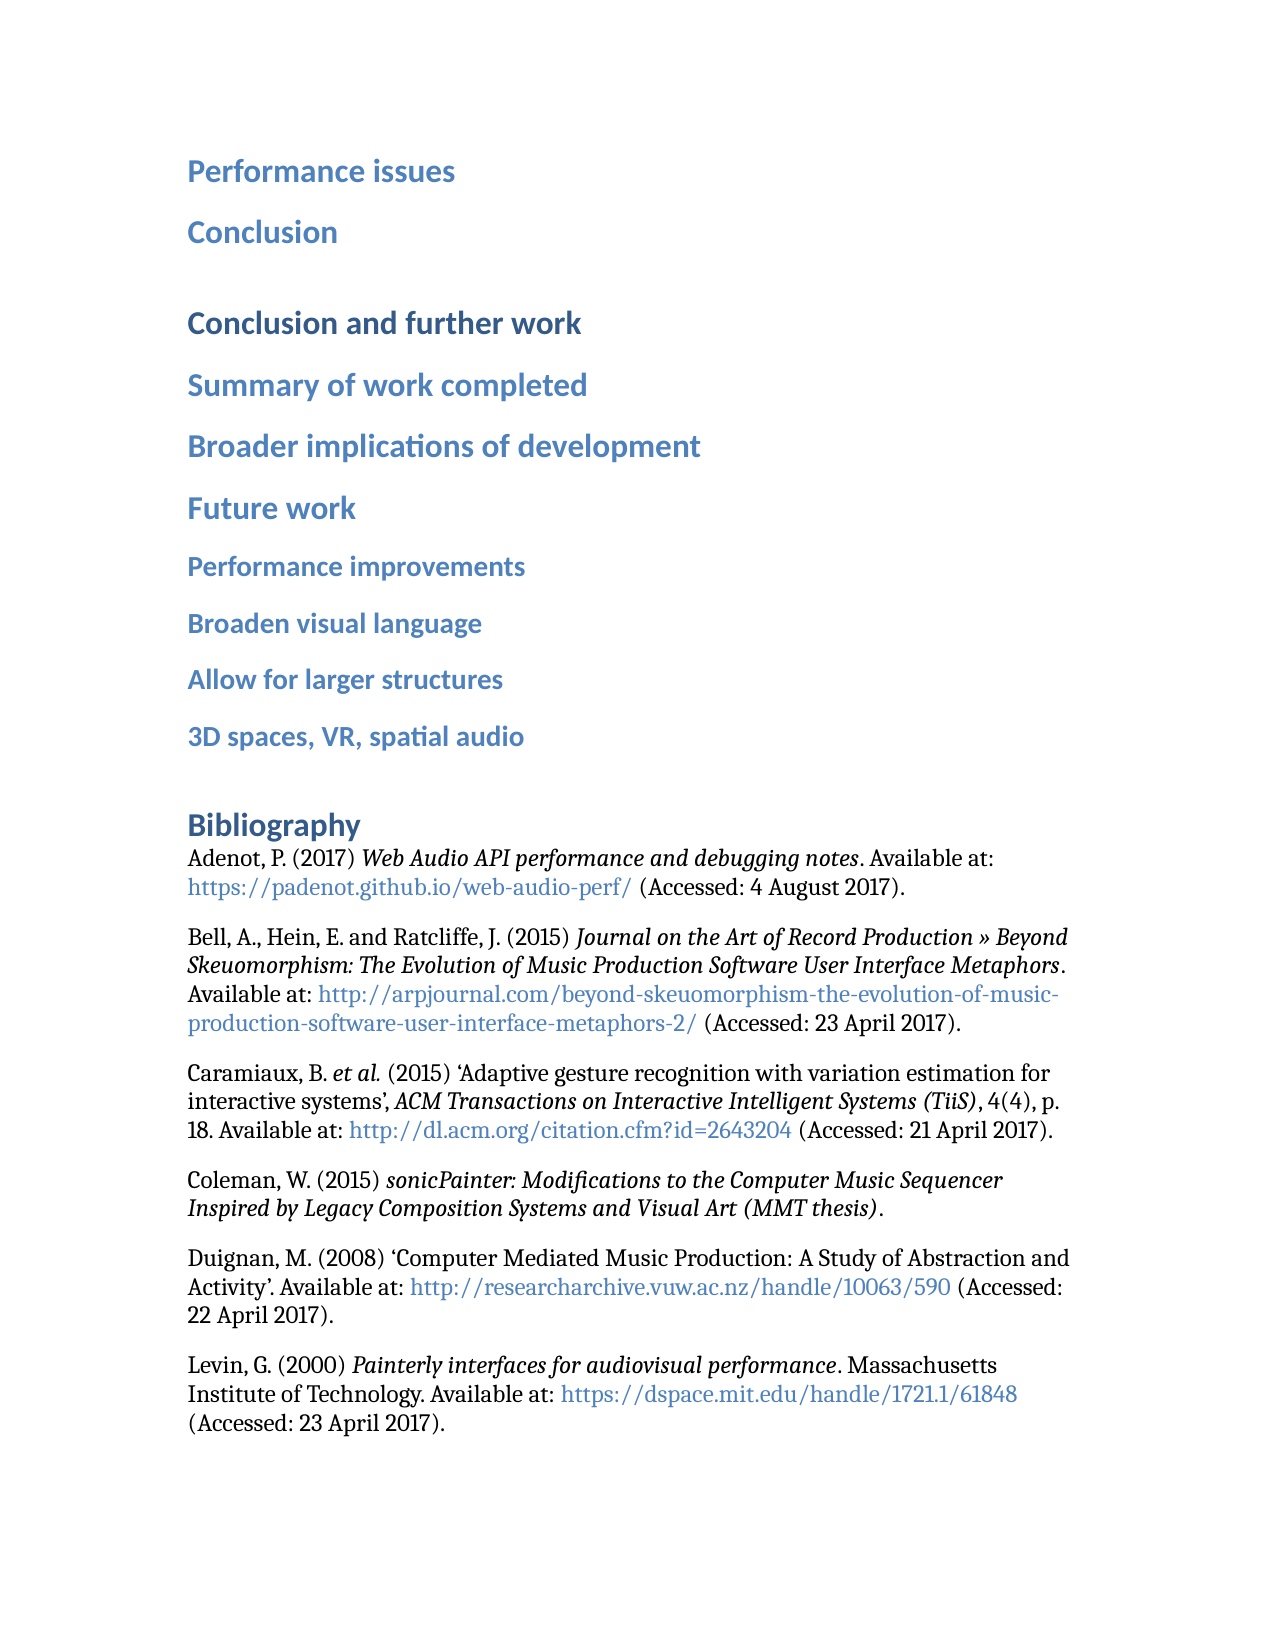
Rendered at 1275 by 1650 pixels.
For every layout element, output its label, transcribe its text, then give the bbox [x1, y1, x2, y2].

text Caramiaux, B. et al. (2015) ‘Adaptive gesture recognition with variation estimation for interactive systems’, ACM Transactions on Interactive Intelligent Systems (TiiS), 4(4), p. 18. Available at: http://dl.acm.org/citation.cfm?id=2643204 (Accessed: 21 April 2017). [187, 1058, 1087, 1145]
text Adenot, P. (2017) Web Audio API performance and debugging notes. Available at: https://padenot.github.io/web-audio-perf/ (Accessed: 4 August 2017). [187, 844, 1087, 902]
subtitle Bibliography [187, 803, 1087, 844]
subtitle Performance improvements [187, 548, 1087, 584]
subtitle Conclusion [187, 212, 1087, 252]
subtitle Conclusion and further work [187, 302, 1087, 343]
text Levin, G. (2000) Painterly interfaces for audiovisual performance. Massachusetts Institute of Technology. Available at: https://dspace.mit.edu/handle/1721.1/61848 (Accessed: 23 April 2017). [187, 1351, 1087, 1437]
subtitle Broader implications of development [187, 425, 1087, 466]
subtitle Future work [187, 487, 1087, 528]
subtitle 3D spaces, VR, spatial audio [187, 718, 1087, 753]
subtitle Summary of work completed [187, 364, 1087, 404]
text Duignan, M. (2008) ‘Computer Mediated Music Production: A Study of Abstraction and Activity’. Available at: http://researcharchive.vuw.ac.nz/handle/10063/590 (Accessed: 22 April 2017). [187, 1244, 1087, 1330]
subtitle Performance issues [187, 150, 1087, 191]
subtitle Broaden visual language [187, 605, 1087, 641]
text Coleman, W. (2015) sonicPainter: Modifications to the Computer Music Sequencer Inspired by Legacy Composition Systems and Visual Art (MMT thesis). [187, 1166, 1087, 1223]
subtitle Allow for larger structures [187, 661, 1087, 697]
text Bell, A., Hein, E. and Ratcliffe, J. (2015) Journal on the Art of Record Production » Beyond Skeuomorphism: The Evolution of Music Production Software User Interface Metaphors. Available at: http://arpjournal.com/beyond-skeuomorphism-the-evolution-of-music-production-software-user-interface-metaphors-2/ (Accessed: 23 April 2017). [187, 923, 1087, 1038]
